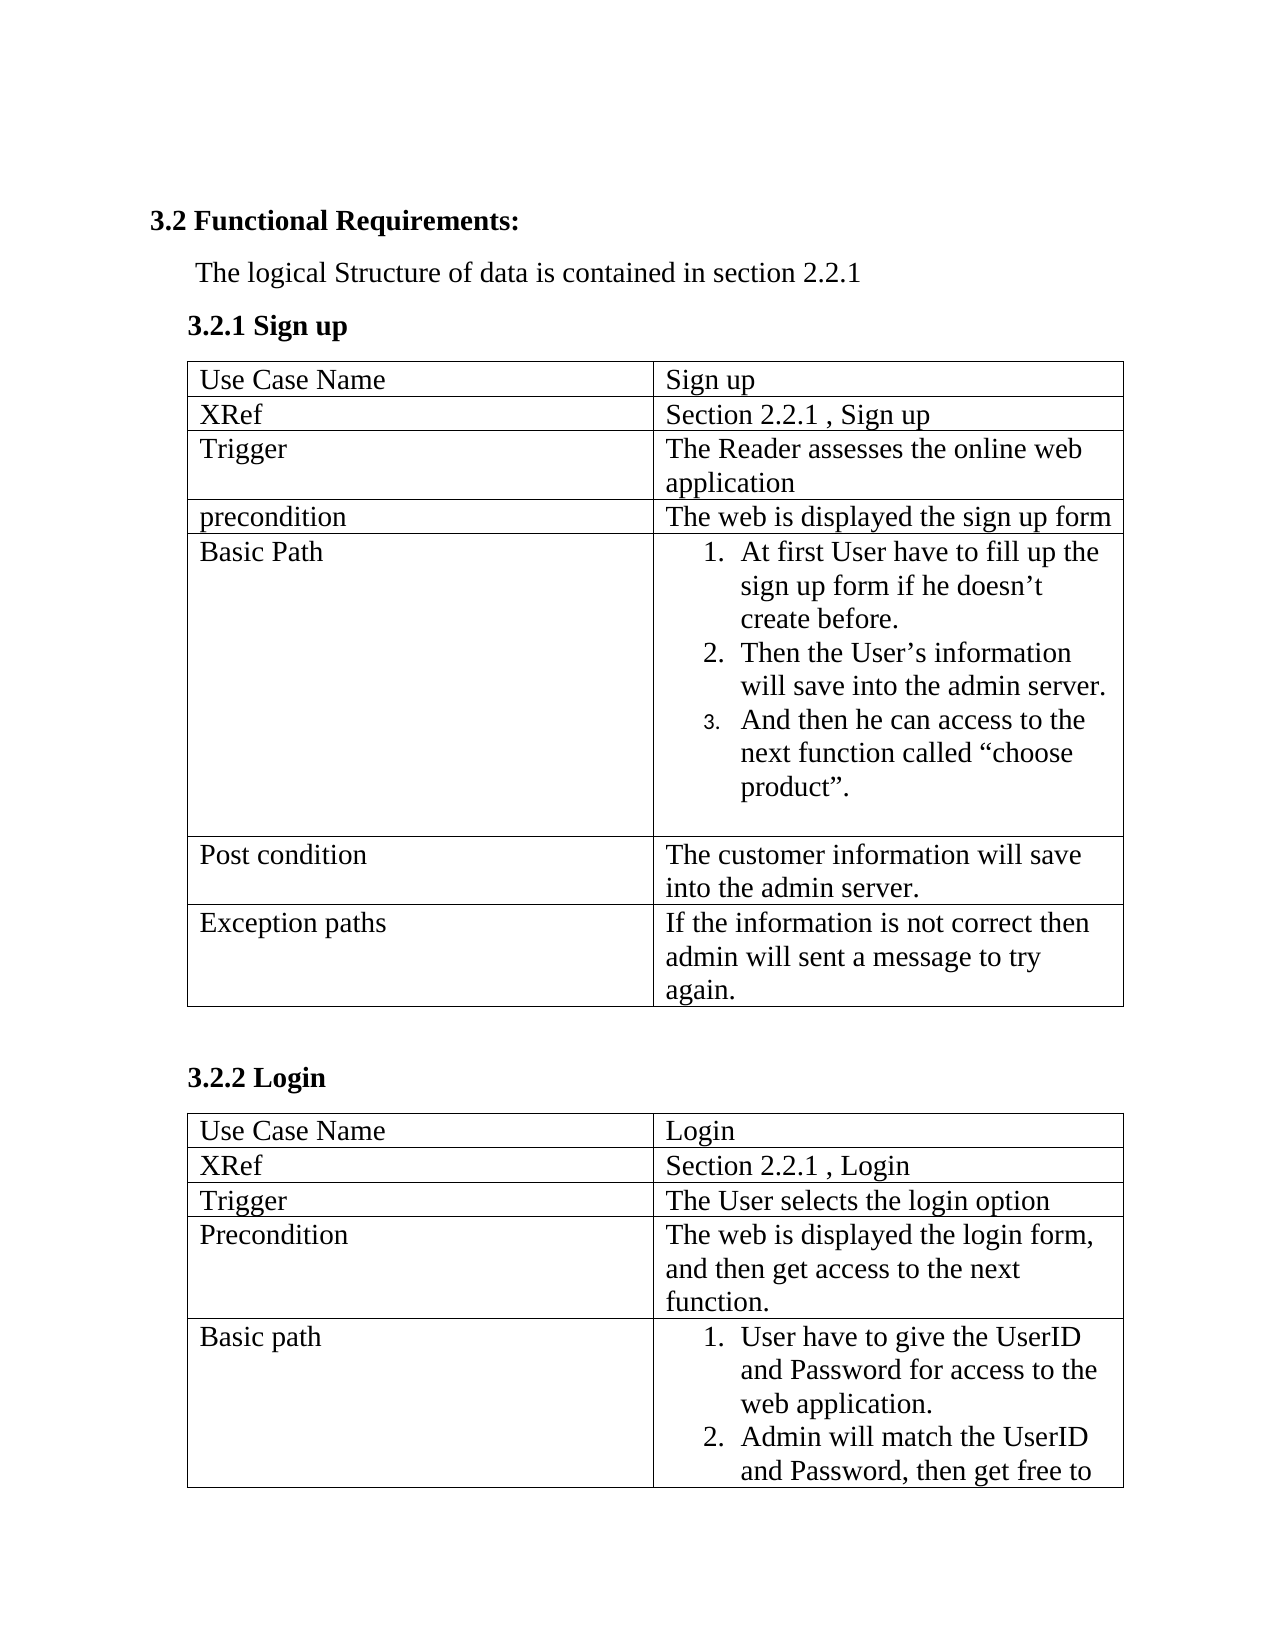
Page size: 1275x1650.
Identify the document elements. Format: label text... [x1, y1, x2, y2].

text 3.2 Functional Requirements: [150, 203, 1125, 236]
table_cell At first User have to fill up the sign up form if he doesn’t create before. Then the User’s information will save into the admin server. And then he can access to the next function called “choose product”. [654, 534, 1123, 836]
table_cell The customer information will save into the admin server. [654, 837, 1123, 904]
text 3.2.1 Sign up [187, 308, 1125, 342]
table_cell Basic path [188, 1319, 653, 1487]
table_header Sign up [654, 362, 1123, 396]
table_cell Trigger [188, 1183, 653, 1216]
table_header Login [654, 1114, 1123, 1147]
table_header Use Case Name [188, 1114, 653, 1147]
table_cell Section 2.2.1 , Login [654, 1148, 1123, 1182]
table_cell precondition [188, 500, 653, 533]
table_cell User have to give the UserID and Password for access to the web application. Admin will match the UserID and Password, then get free to [654, 1319, 1123, 1487]
table_cell The web is displayed the login form, and then get access to the next function. [654, 1217, 1123, 1318]
table_cell Post condition [188, 837, 653, 904]
table_cell Exception paths [188, 905, 653, 1006]
table_cell The Reader assesses the online web application [654, 431, 1123, 498]
table_cell The web is displayed the sign up form [654, 500, 1123, 533]
table_cell The User selects the login option [654, 1183, 1123, 1216]
table_cell XRef [188, 397, 653, 430]
table_cell If the information is not correct then admin will sent a message to try again. [654, 905, 1123, 1006]
table_cell Precondition [188, 1217, 653, 1318]
text The logical Structure of data is contained in section 2.2.1 [187, 256, 1125, 289]
text 3.2.2 Login [187, 1060, 1125, 1093]
table_header Use Case Name [188, 362, 653, 396]
table_cell Section 2.2.1 , Sign up [654, 397, 1123, 430]
table_cell Basic Path [188, 534, 653, 836]
table_cell XRef [188, 1148, 653, 1182]
table_cell Trigger [188, 431, 653, 498]
